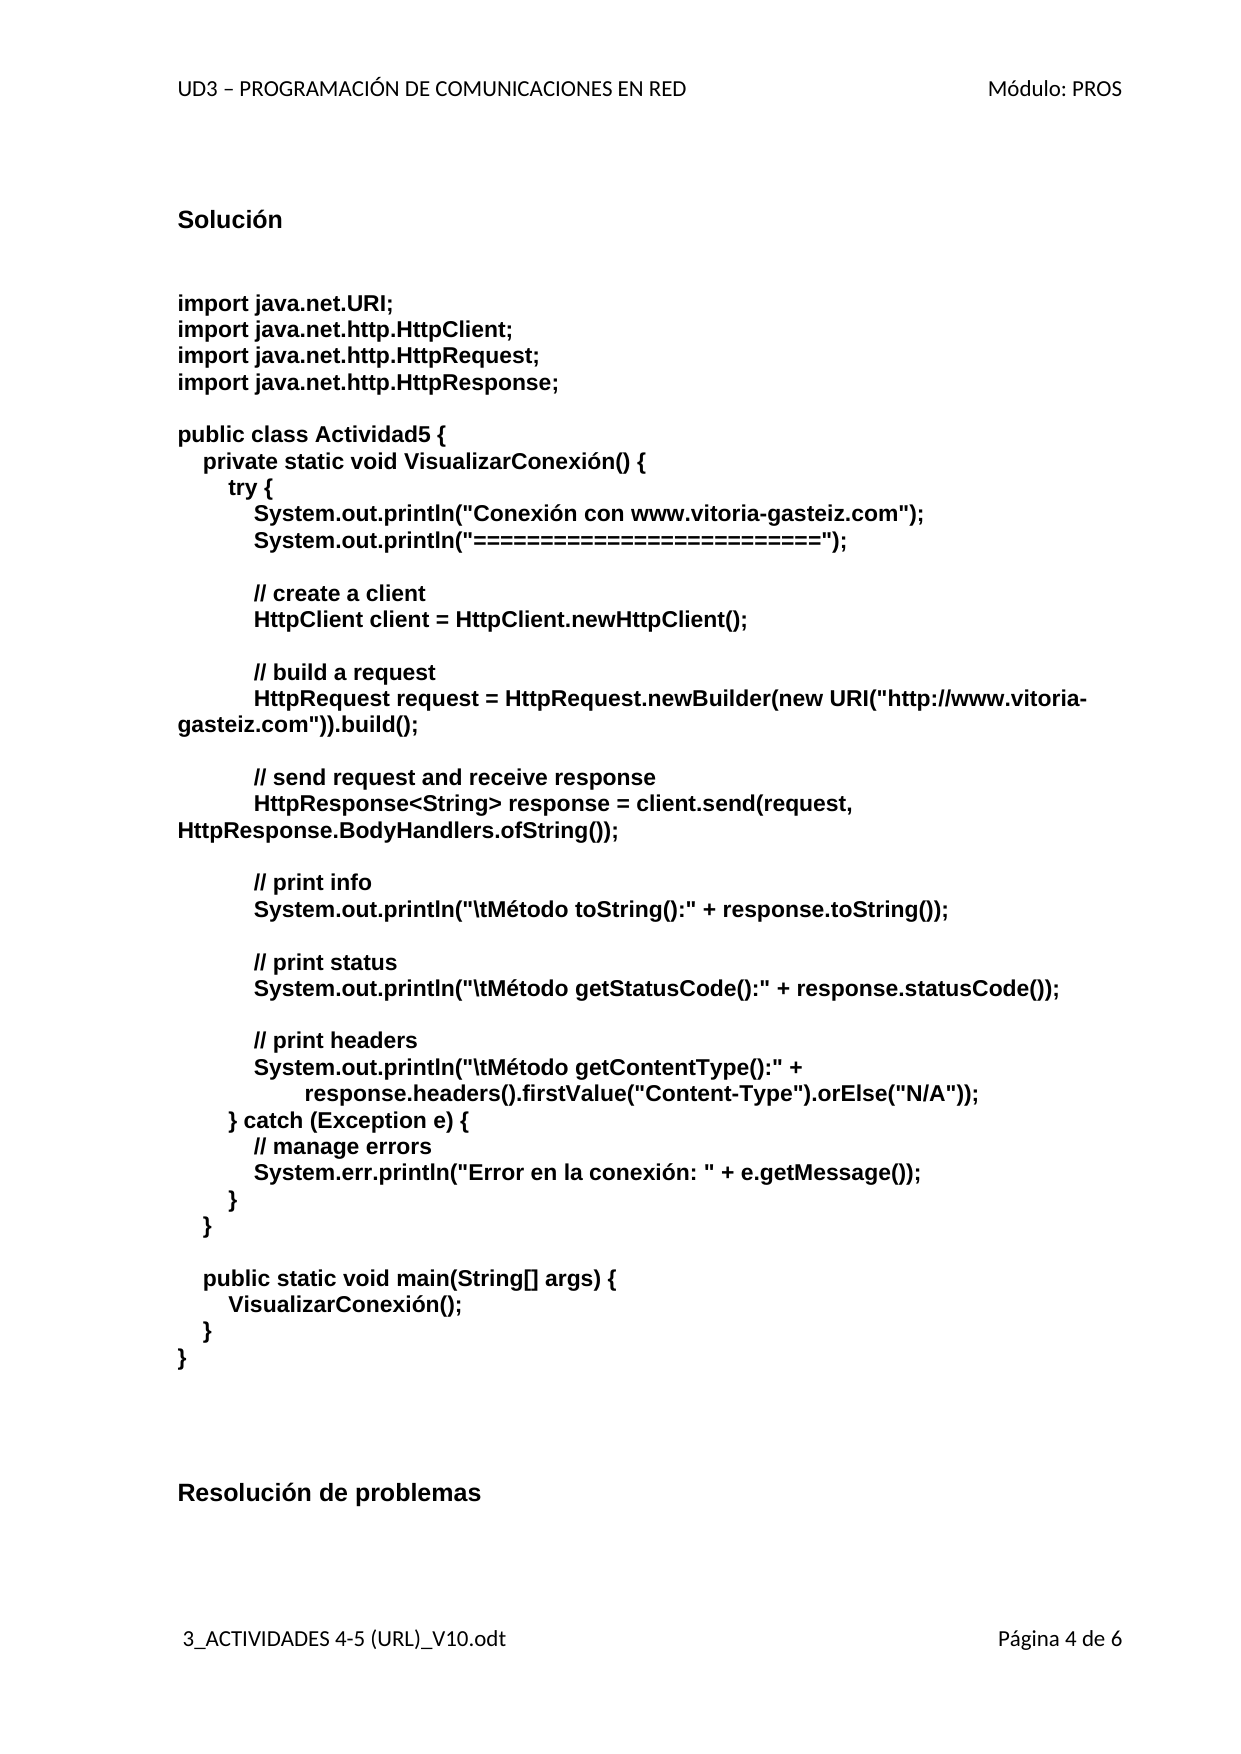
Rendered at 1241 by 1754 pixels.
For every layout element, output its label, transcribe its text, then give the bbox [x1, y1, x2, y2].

text } [177, 1317, 1122, 1344]
text System.err.println("Error en la conexión: " + e.getMessage()); [177, 1159, 1122, 1186]
text public static void main(String[] args) { [177, 1265, 1122, 1291]
text Resolución de problemas [177, 1478, 1122, 1507]
text try { [177, 474, 1122, 500]
text // create a client [177, 579, 1122, 606]
text } catch (Exception e) { [177, 1107, 1122, 1133]
text HttpRequest request = HttpRequest.newBuilder(new URI("http://www.vitoria-gasteiz.com")).build(); [177, 685, 1122, 738]
text // build a request [177, 658, 1122, 685]
text } [177, 1344, 1122, 1370]
text import java.net.URI; [177, 289, 1122, 316]
text import java.net.http.HttpRequest; [177, 342, 1122, 369]
text import java.net.http.HttpResponse; [177, 369, 1122, 395]
text response.headers().firstValue("Content-Type").orElse("N/A")); [177, 1080, 1122, 1107]
text // print status [177, 948, 1122, 975]
text // send request and receive response [177, 764, 1122, 790]
text System.out.println("\tMétodo getStatusCode():" + response.statusCode()); [177, 975, 1122, 1001]
text // print info [177, 869, 1122, 896]
text } [177, 1212, 1122, 1238]
text } [177, 1186, 1122, 1212]
text public class Actividad5 { [177, 421, 1122, 448]
text HttpResponse<String> response = client.send(request, HttpResponse.BodyHandlers.ofString()); [177, 790, 1122, 843]
text System.out.println("Conexión con www.vitoria-gasteiz.com"); [177, 500, 1122, 527]
text Solución [177, 205, 1122, 234]
text private static void VisualizarConexión() { [177, 448, 1122, 474]
text System.out.println("\tMétodo toString():" + response.toString()); [177, 896, 1122, 922]
text System.out.println("\tMétodo getContentType():" + [177, 1054, 1122, 1080]
text System.out.println("=========================="); [177, 527, 1122, 553]
text import java.net.http.HttpClient; [177, 316, 1122, 342]
text VisualizarConexión(); [177, 1291, 1122, 1317]
text // manage errors [177, 1133, 1122, 1159]
text // print headers [177, 1027, 1122, 1054]
text HttpClient client = HttpClient.newHttpClient(); [177, 606, 1122, 632]
